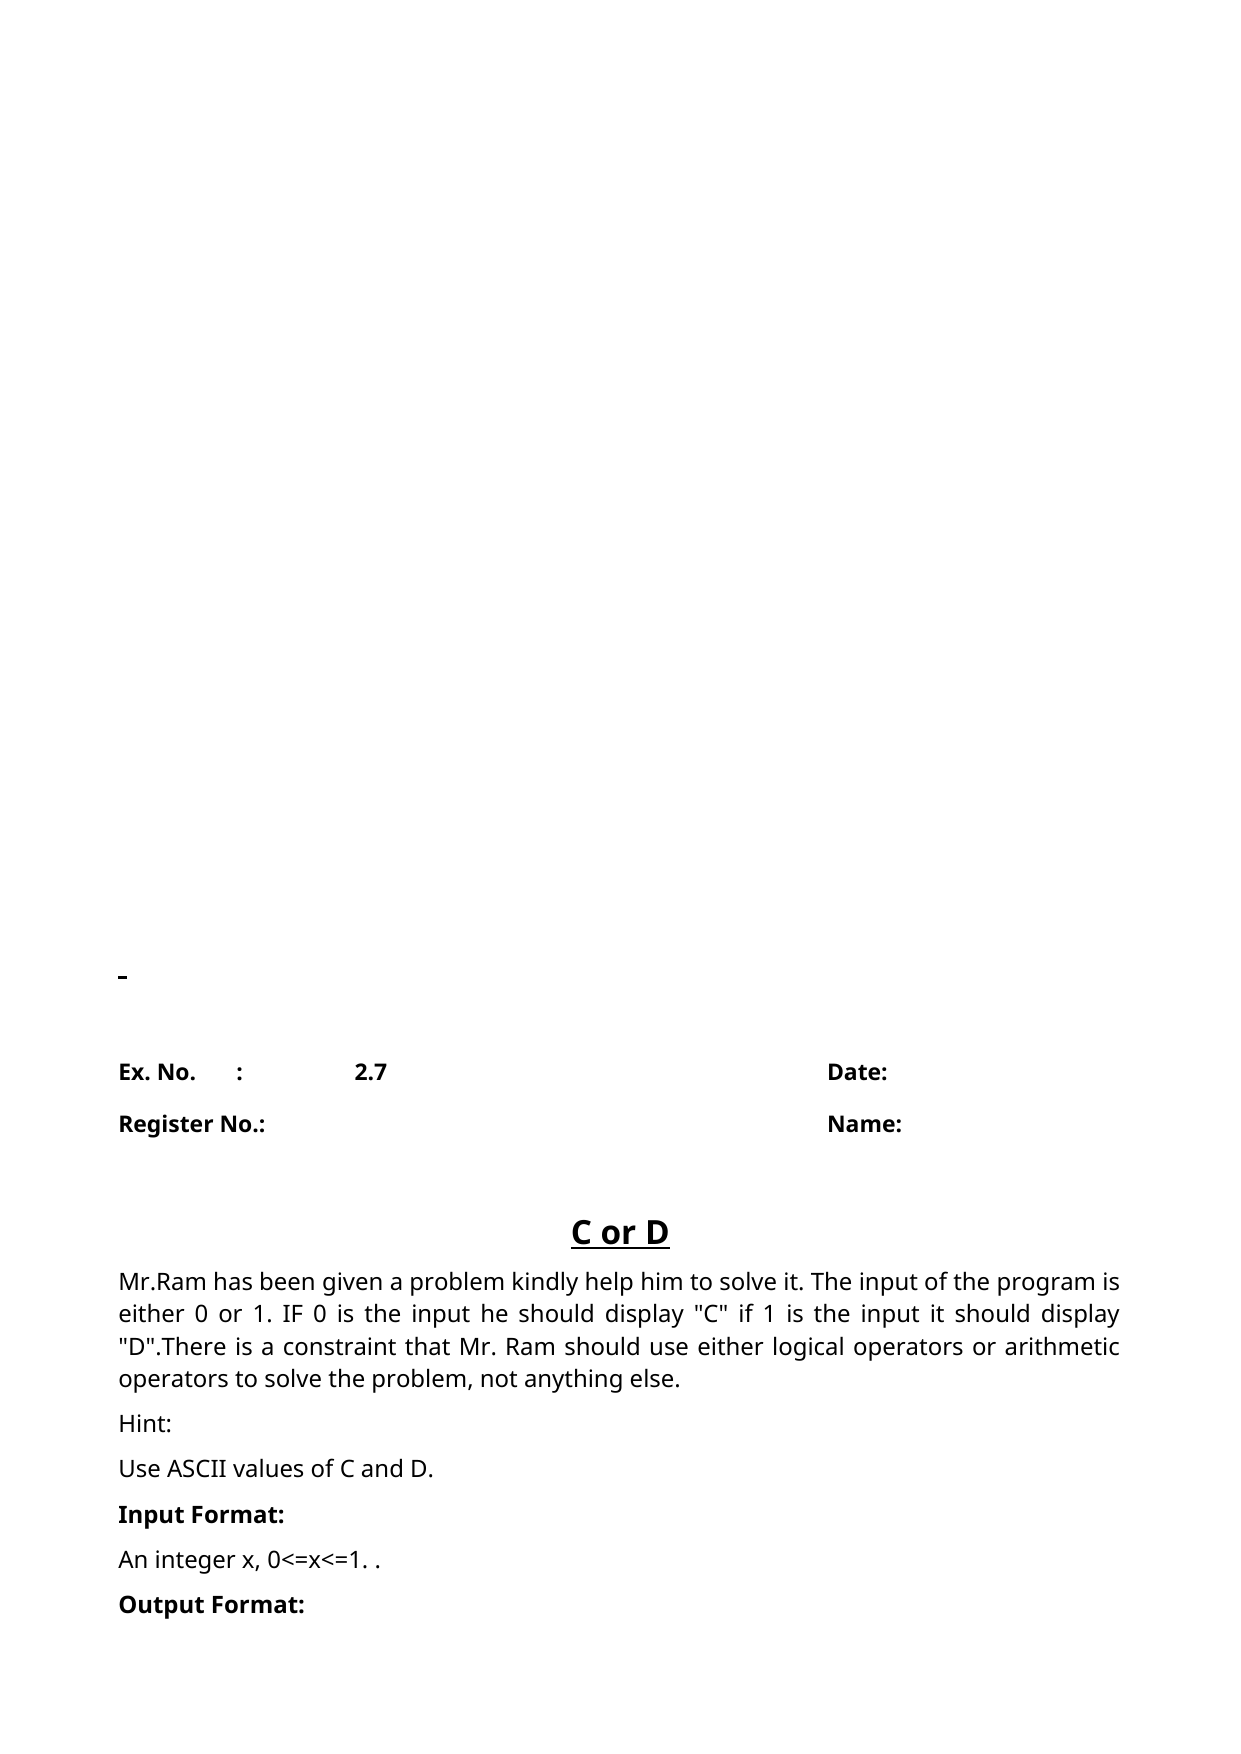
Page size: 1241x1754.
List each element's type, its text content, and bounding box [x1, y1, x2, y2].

text An integer x, 0<=x<=1. . [118, 1542, 1122, 1575]
text C or D [118, 1208, 1122, 1254]
text Register No.: Name: [118, 1107, 1122, 1139]
text Output Format: [118, 1588, 1122, 1620]
text Ex. No. : 2.7 Date: [118, 1055, 1122, 1087]
text Use ASCII values of C and D. [118, 1452, 1122, 1485]
text Hint: [118, 1407, 1122, 1440]
text Mr.Ram has been given a problem kindly help him to solve it. The input of the program is either 0 or 1. IF 0 is the input he should display "C" if 1 is the input it should display "D".There is a constraint that Mr. Ram should use either logical operators or arithmetic operators to solve the problem, not anything else. [118, 1264, 1122, 1395]
text Input Format: [118, 1497, 1122, 1530]
